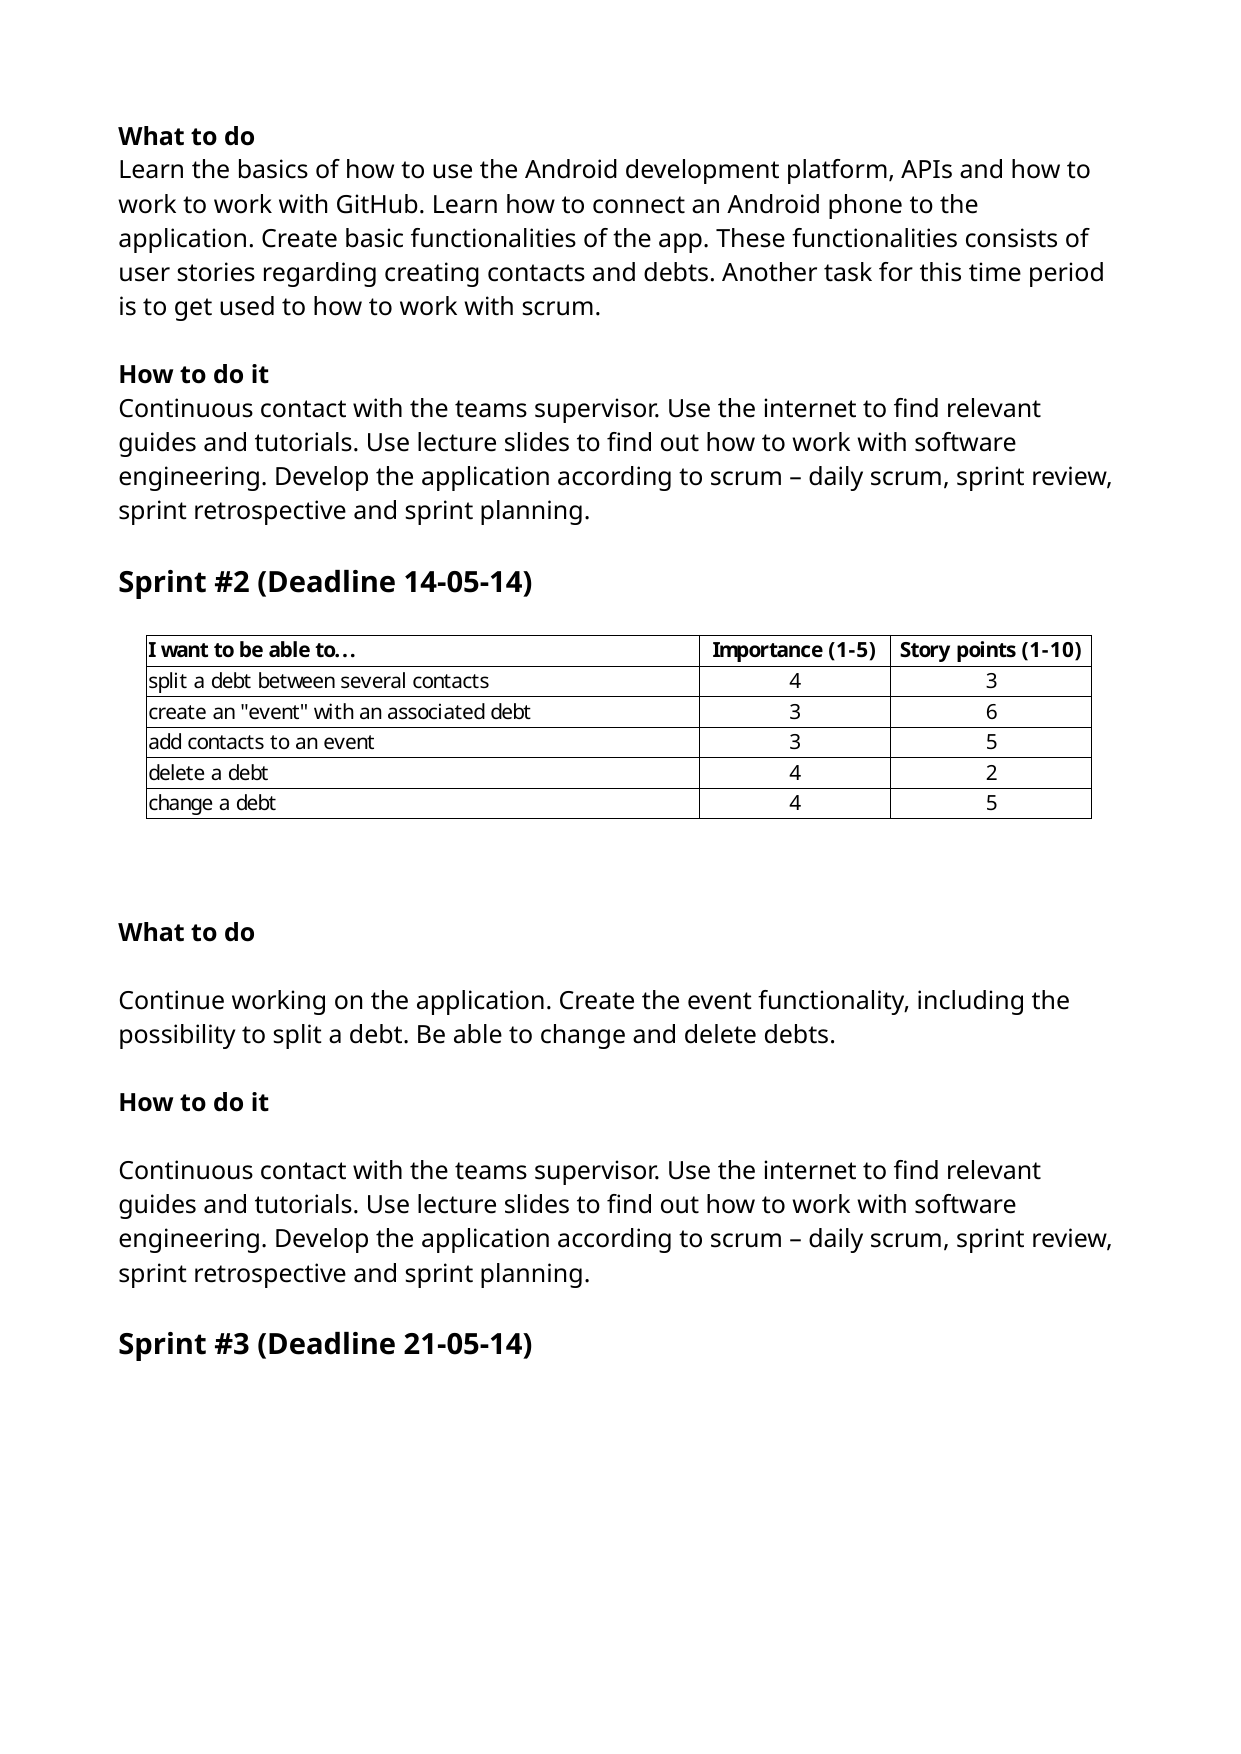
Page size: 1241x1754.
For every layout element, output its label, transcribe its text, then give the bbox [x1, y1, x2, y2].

text What to do [118, 118, 1122, 152]
text Continue working on the application. Create the event functionality, including the possibility to split a debt. Be able to change and delete debts. [118, 983, 1122, 1051]
text How to do it [118, 1085, 1122, 1119]
text How to do it [118, 357, 1122, 391]
text Learn the basics of how to use the Android development platform, APIs and how to work to work with GitHub. Learn how to connect an Android phone to the application. Create basic functionalities of the app. These functionalities consists of user stories regarding creating contacts and debts. Another task for this time period is to get used to how to work with scrum. [118, 152, 1122, 322]
text Sprint #3 (Deadline 21-05-14) [118, 1323, 1122, 1363]
text Sprint #2 (Deadline 14-05-14) [118, 561, 1122, 601]
text Continuous contact with the teams supervisor. Use the internet to find relevant guides and tutorials. Use lecture slides to find out how to work with software engineering. Develop the application according to scrum – daily scrum, sprint review, sprint retrospective and sprint planning. [118, 391, 1122, 527]
text Continuous contact with the teams supervisor. Use the internet to find relevant guides and tutorials. Use lecture slides to find out how to work with software engineering. Develop the application according to scrum – daily scrum, sprint review, sprint retrospective and sprint planning. [118, 1153, 1122, 1289]
text What to do [118, 914, 1122, 949]
